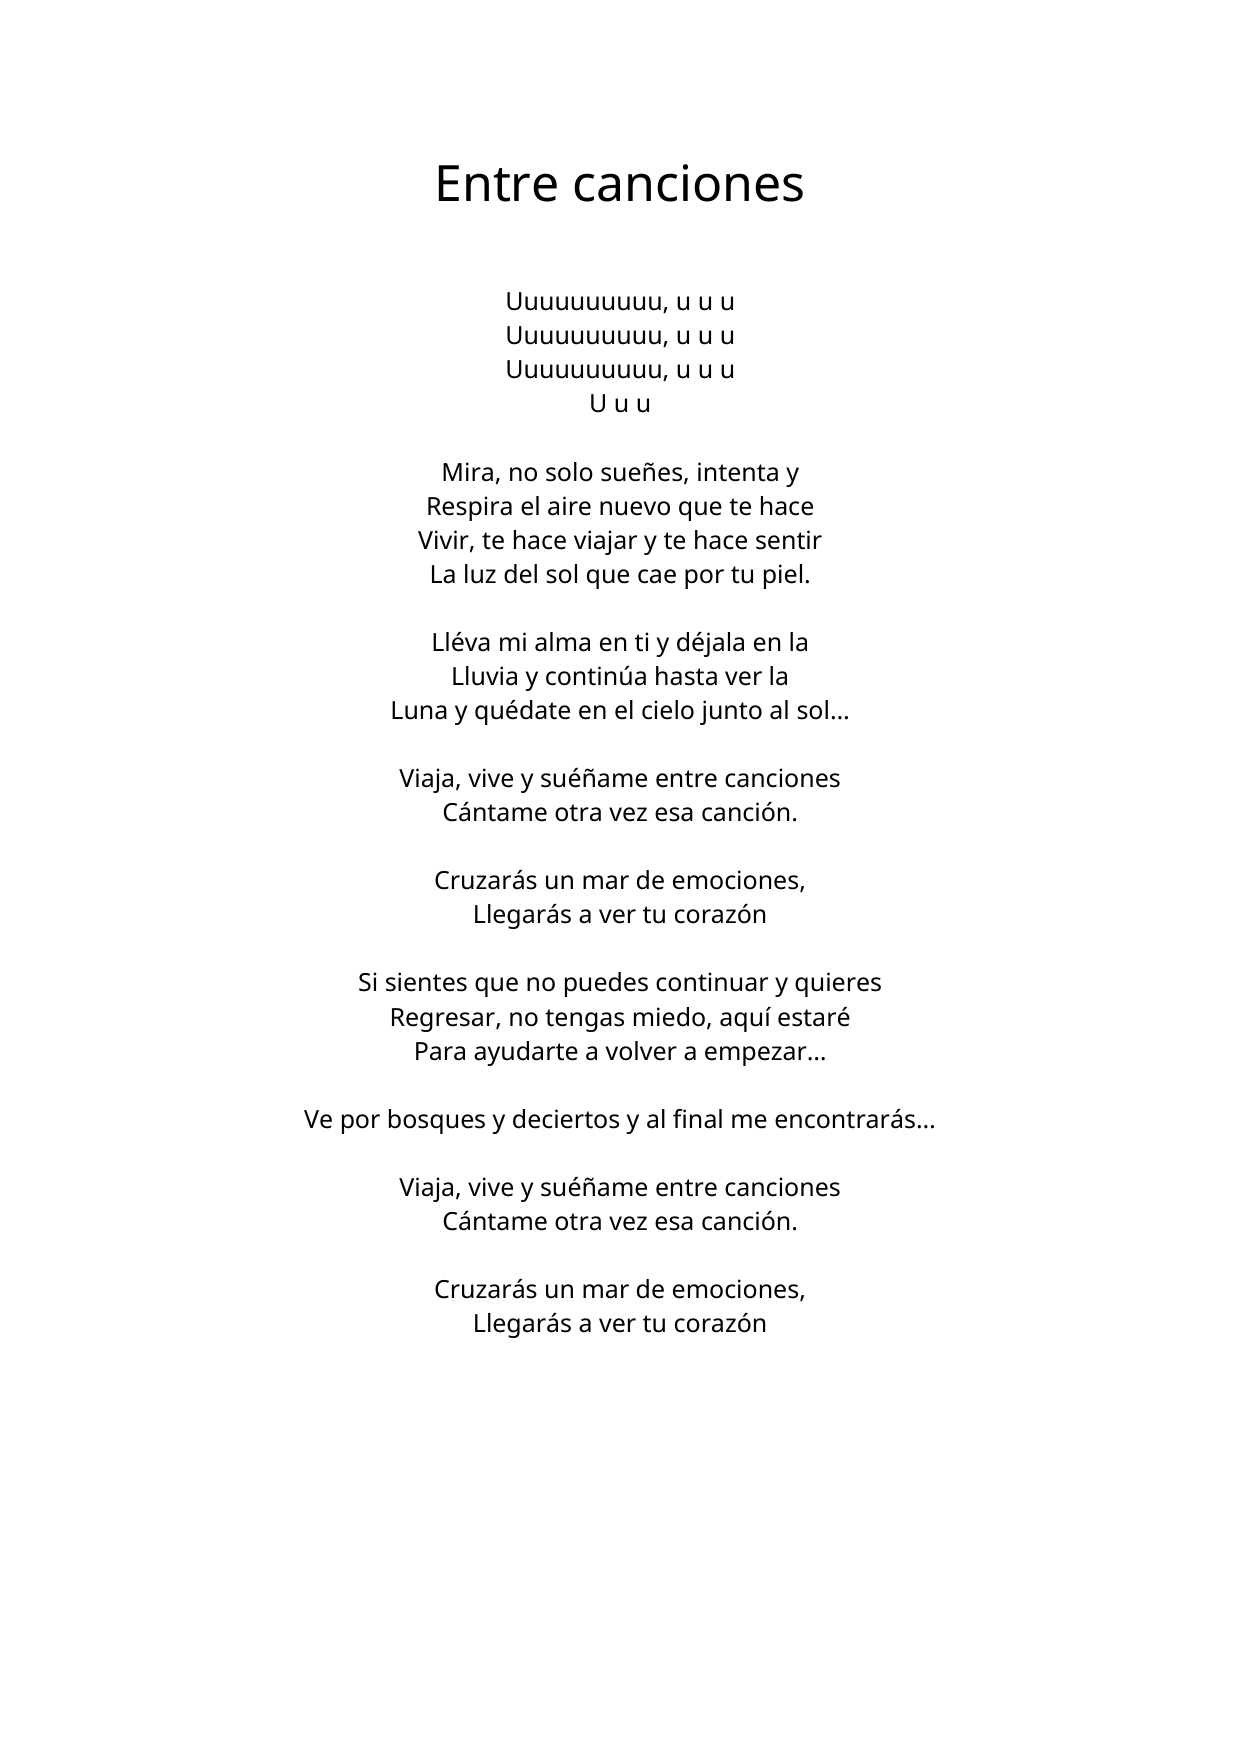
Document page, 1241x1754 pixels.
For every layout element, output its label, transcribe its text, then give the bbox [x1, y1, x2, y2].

text Viaja, vive y suéñame entre canciones [177, 1169, 1063, 1203]
text Llegarás a ver tu corazón [177, 897, 1063, 931]
text Lluvia y continúa hasta ver la [177, 658, 1063, 693]
text Lléva mi alma en ti y déjala en la [177, 624, 1063, 658]
text Ve por bosques y deciertos y al final me encontrarás… [177, 1101, 1063, 1135]
text U u u [177, 386, 1063, 420]
text Entre canciones [177, 148, 1063, 216]
text Mira, no solo sueñes, intenta y [177, 454, 1063, 488]
text Uuuuuuuuuu, u u u [177, 284, 1063, 318]
text Si sientes que no puedes continuar y quieres [177, 965, 1063, 999]
text Viaja, vive y suéñame entre canciones [177, 761, 1063, 795]
text Regresar, no tengas miedo, aquí estaré [177, 999, 1063, 1033]
text Vivir, te hace viajar y te hace sentir [177, 522, 1063, 556]
text Uuuuuuuuuu, u u u [177, 352, 1063, 386]
text Cruzarás un mar de emociones, [177, 863, 1063, 897]
text Respira el aire nuevo que te hace [177, 488, 1063, 522]
text Cántame otra vez esa canción. [177, 1203, 1063, 1238]
text Cruzarás un mar de emociones, [177, 1272, 1063, 1306]
text Para ayudarte a volver a empezar… [177, 1033, 1063, 1067]
text Luna y quédate en el cielo junto al sol… [177, 693, 1063, 727]
text Uuuuuuuuuu, u u u [177, 318, 1063, 352]
text La luz del sol que cae por tu piel. [177, 556, 1063, 590]
text Cántame otra vez esa canción. [177, 795, 1063, 829]
text Llegarás a ver tu corazón [177, 1306, 1063, 1340]
